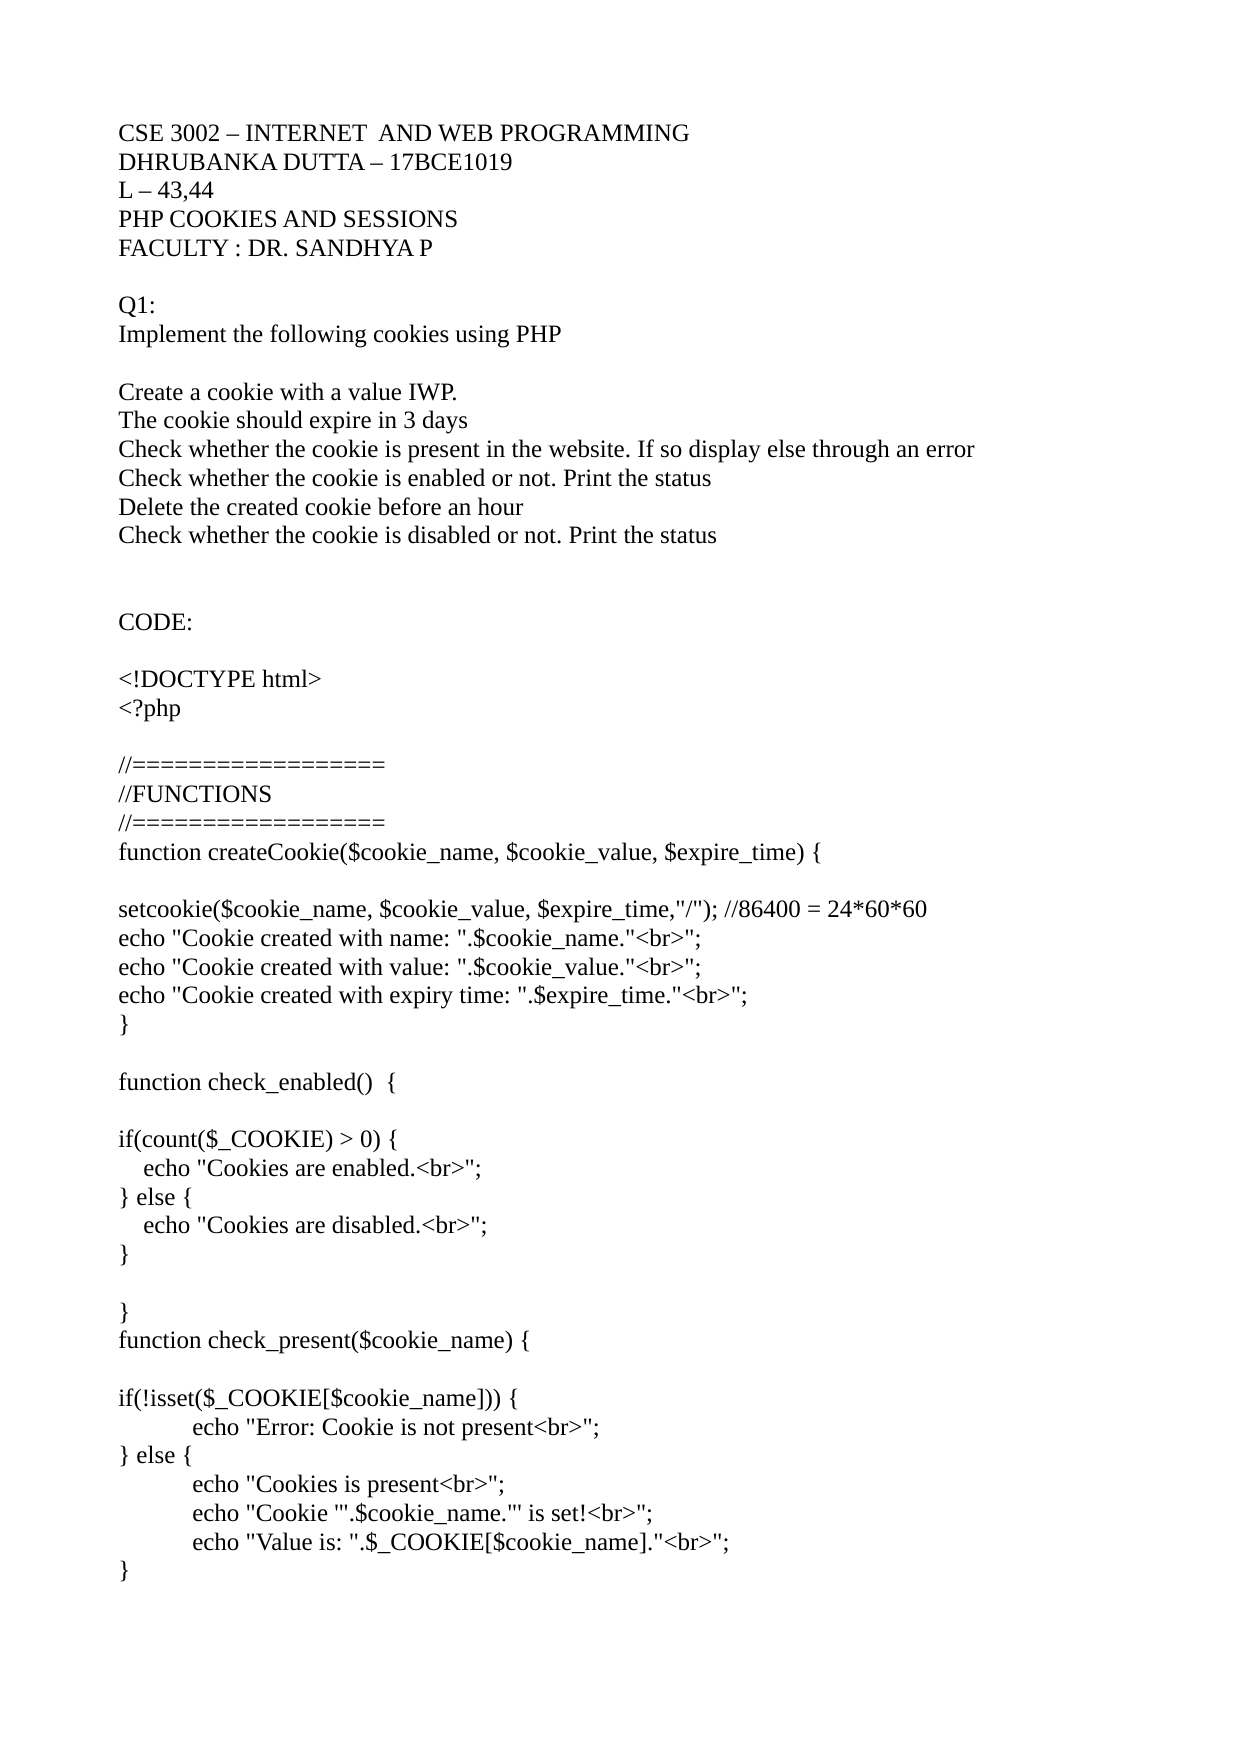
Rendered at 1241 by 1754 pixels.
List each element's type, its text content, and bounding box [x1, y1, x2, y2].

text CODE: [118, 607, 1122, 636]
text function check_enabled() { [118, 1067, 1122, 1096]
text } [118, 1239, 1122, 1268]
text setcookie($cookie_name, $cookie_value, $expire_time,"/"); //86400 = 24*60*60 [118, 894, 1122, 923]
text echo "Error: Cookie is not present<br>"; [118, 1412, 1122, 1441]
text Create a cookie with a value IWP. [118, 377, 1122, 406]
text } [118, 1297, 1122, 1326]
text echo "Cookies is present<br>"; [118, 1469, 1122, 1498]
text if(count($_COOKIE) > 0) { [118, 1124, 1122, 1153]
text echo "Value is: ".$_COOKIE[$cookie_name]."<br>"; [118, 1527, 1122, 1556]
text //FUNCTIONS [118, 779, 1122, 808]
text //================== [118, 751, 1122, 779]
text echo "Cookies are disabled.<br>"; [118, 1211, 1122, 1239]
text } else { [118, 1182, 1122, 1211]
text Check whether the cookie is present in the website. If so display else through an error [118, 434, 1122, 463]
text PHP COOKIES AND SESSIONS [118, 204, 1122, 233]
text CSE 3002 – INTERNET AND WEB PROGRAMMING [118, 118, 1122, 147]
text if(!isset($_COOKIE[$cookie_name])) { [118, 1383, 1122, 1412]
text echo "Cookies are enabled.<br>"; [118, 1153, 1122, 1182]
text } [118, 1556, 1122, 1584]
text Check whether the cookie is enabled or not. Print the status [118, 463, 1122, 492]
text echo "Cookie '".$cookie_name."' is set!<br>"; [118, 1498, 1122, 1527]
text <?php [118, 693, 1122, 722]
text <!DOCTYPE html> [118, 664, 1122, 693]
text Q1: [118, 291, 1122, 319]
text //================== [118, 808, 1122, 837]
text Delete the created cookie before an hour [118, 492, 1122, 521]
text } else { [118, 1441, 1122, 1469]
text echo "Cookie created with expiry time: ".$expire_time."<br>"; [118, 981, 1122, 1009]
text FACULTY : DR. SANDHYA P [118, 233, 1122, 262]
text echo "Cookie created with name: ".$cookie_name."<br>"; [118, 923, 1122, 952]
text echo "Cookie created with value: ".$cookie_value."<br>"; [118, 952, 1122, 981]
text function createCookie($cookie_name, $cookie_value, $expire_time) { [118, 837, 1122, 866]
text Check whether the cookie is disabled or not. Print the status [118, 521, 1122, 549]
text } [118, 1009, 1122, 1038]
text function check_present($cookie_name) { [118, 1326, 1122, 1354]
text L – 43,44 [118, 176, 1122, 204]
text The cookie should expire in 3 days [118, 406, 1122, 434]
text Implement the following cookies using PHP [118, 319, 1122, 348]
text DHRUBANKA DUTTA – 17BCE1019 [118, 147, 1122, 176]
